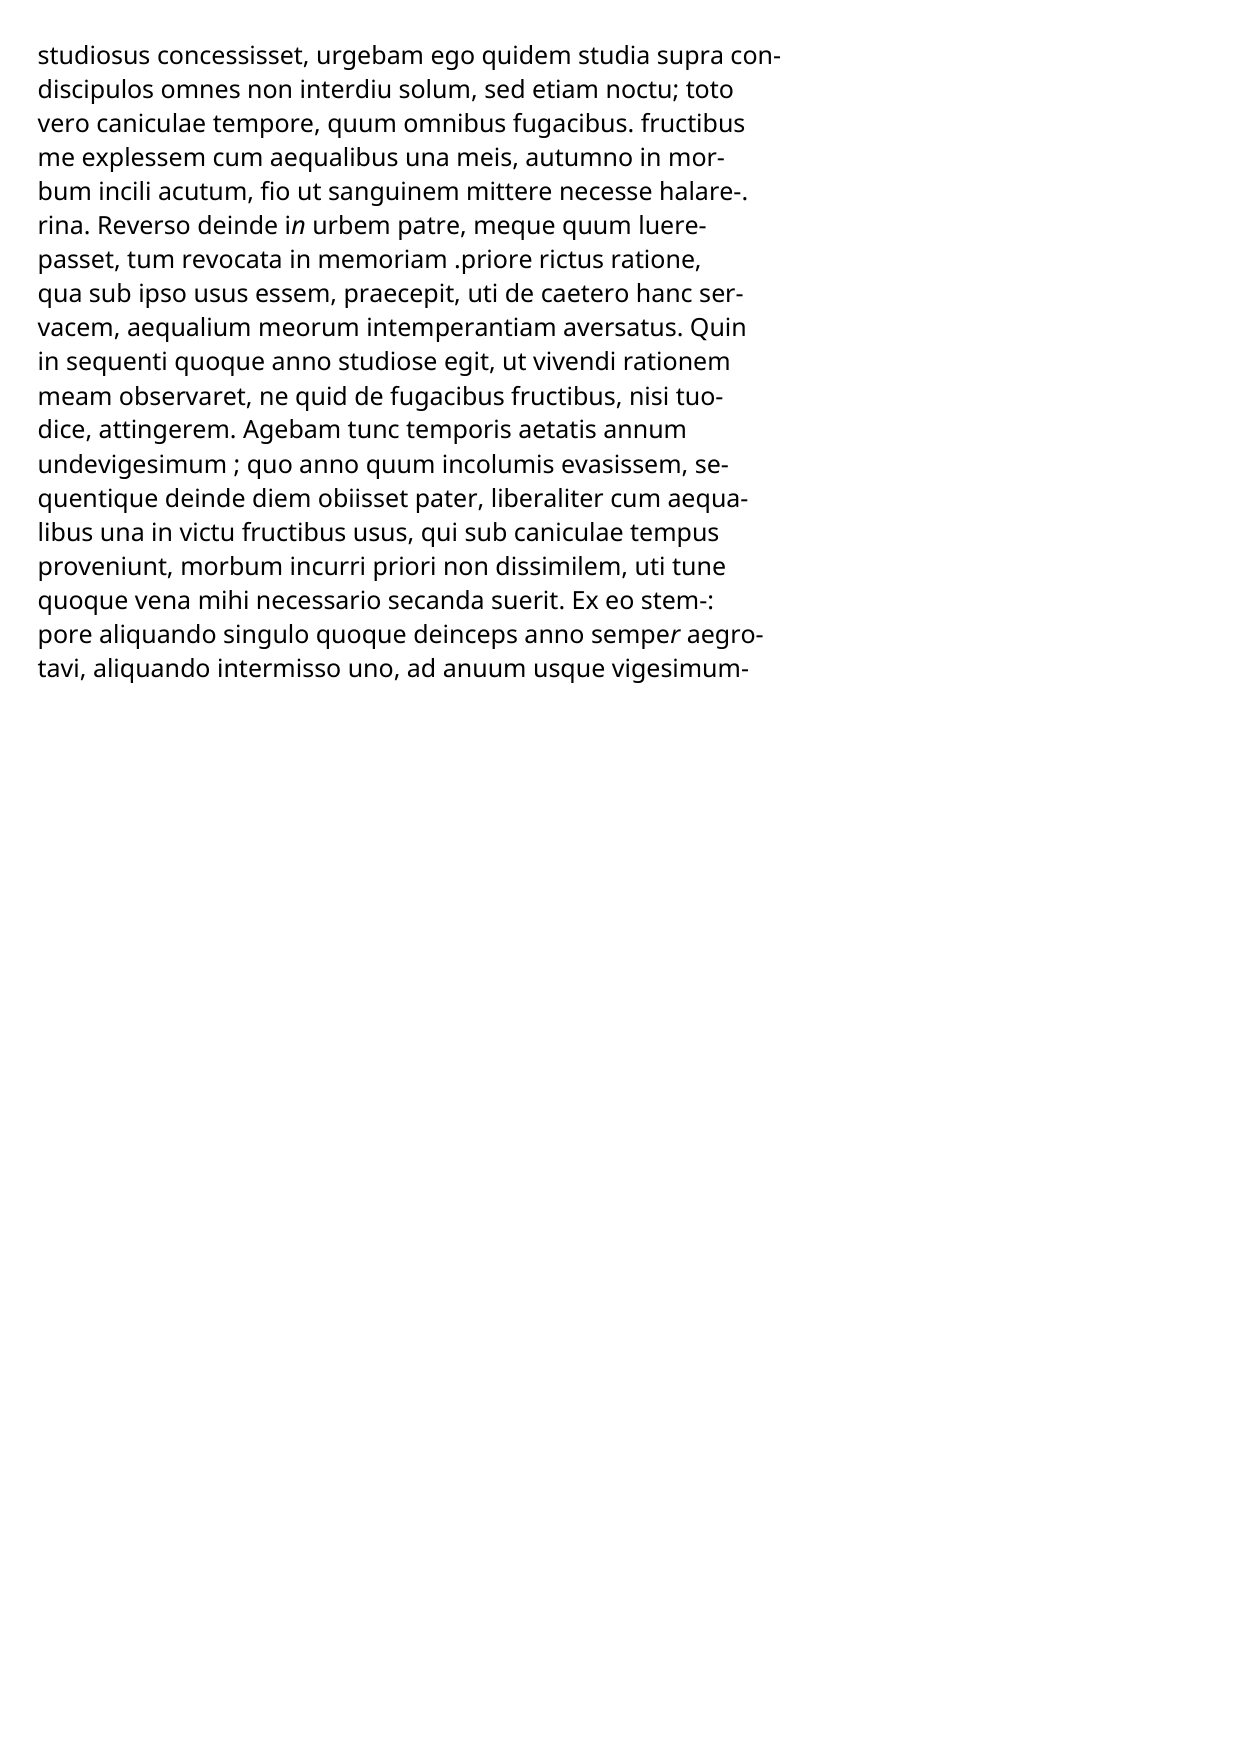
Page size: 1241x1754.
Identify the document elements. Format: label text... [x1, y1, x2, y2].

text studiosus concessisset, urgebam ego quidem studia supra con- discipulos omnes non interdiu solum, sed etiam noctu; toto vero caniculae tempore, quum omnibus fugacibus. fructibus me explessem cum aequalibus una meis, autumno in mor- bum incili acutum, fio ut sanguinem mittere necesse halare-. rina. Reverso deinde in urbem patre, meque quum luere- passet, tum revocata in memoriam .priore rictus ratione, qua sub ipso usus essem, praecepit, uti de caetero hanc ser- vacem, aequalium meorum intemperantiam aversatus. Quin in sequenti quoque anno studiose egit, ut vivendi rationem meam observaret, ne quid de fugacibus fructibus, nisi tuo- dice, attingerem. Agebam tunc temporis aetatis annum undevigesimum ; quo anno quum incolumis evasissem, se- quentique deinde diem obiisset pater, liberaliter cum aequa- libus una in victu fructibus usus, qui sub caniculae tempus proveniunt, morbum incurri priori non dissimilem, uti tune quoque vena mihi necessario secanda suerit. Ex eo stem-: pore aliquando singulo quoque deinceps anno semper aegro- tavi, aliquando intermisso uno, ad anuum usque vigesimum- [37, 37, 1203, 685]
